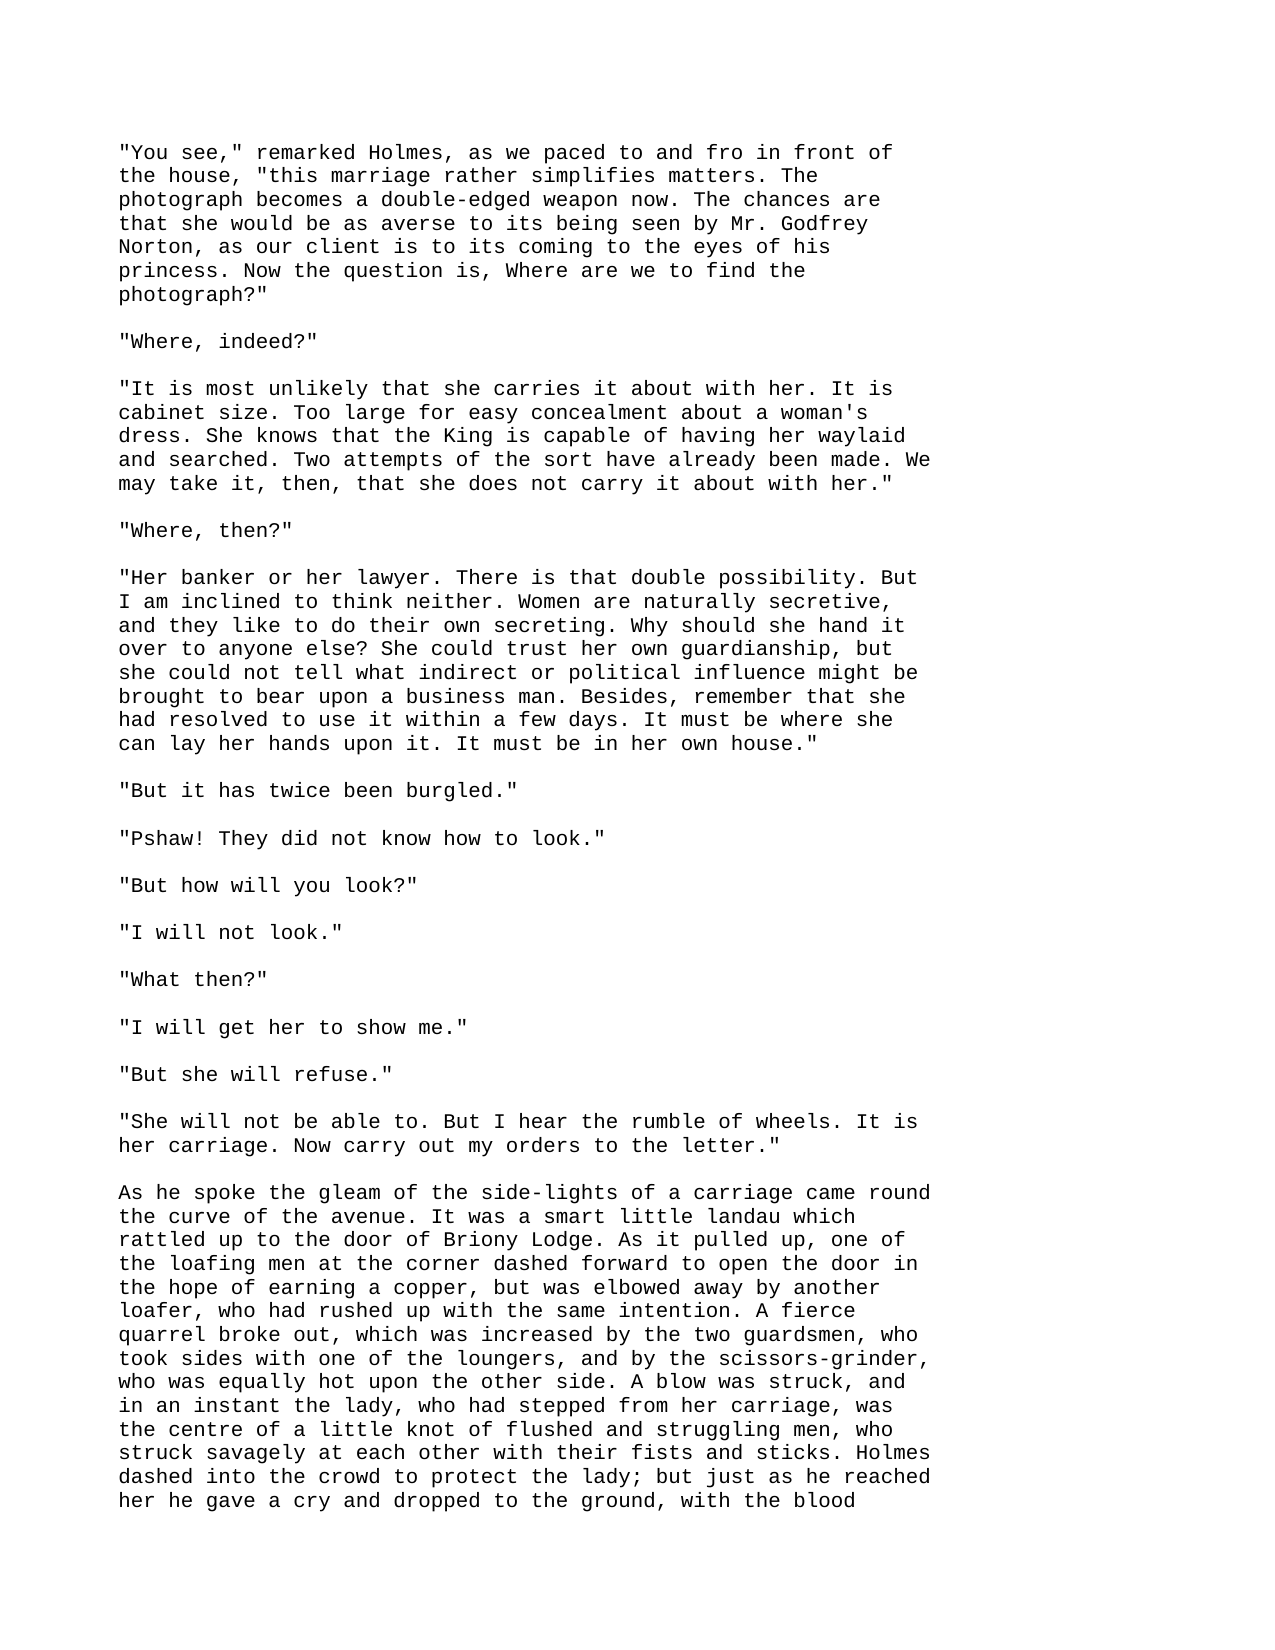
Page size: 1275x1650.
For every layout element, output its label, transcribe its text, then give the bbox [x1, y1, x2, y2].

text and searched. Two attempts of the sort have already been made. We [118, 449, 1157, 473]
text "I will not look." [118, 922, 1157, 946]
text "I will get her to show me." [118, 1017, 1157, 1040]
text the loafing men at the corner dashed forward to open the door in [118, 1253, 1157, 1277]
text can lay her hands upon it. It must be in her own house." [118, 733, 1157, 757]
text brought to bear upon a business man. Besides, remember that she [118, 686, 1157, 709]
text photograph?" [118, 284, 1157, 307]
text the centre of a little knot of flushed and struggling men, who [118, 1419, 1157, 1442]
text the hope of earning a copper, but was elbowed away by another [118, 1277, 1157, 1300]
text loafer, who had rushed up with the same intention. A fierce [118, 1300, 1157, 1324]
text "She will not be able to. But I hear the rumble of wheels. It is [118, 1111, 1157, 1135]
text "Pshaw! They did not know how to look." [118, 827, 1157, 851]
text "Where, indeed?" [118, 331, 1157, 354]
text As he spoke the gleam of the side-lights of a carriage came round [118, 1182, 1157, 1206]
text and they like to do their own secreting. Why should she hand it [118, 615, 1157, 638]
text struck savagely at each other with their fists and sticks. Holmes [118, 1442, 1157, 1466]
text "But it has twice been burgled." [118, 780, 1157, 804]
text quarrel broke out, which was increased by the two guardsmen, who [118, 1324, 1157, 1348]
text I am inclined to think neither. Women are naturally secretive, [118, 591, 1157, 615]
text "What then?" [118, 969, 1157, 993]
text may take it, then, that she does not carry it about with her." [118, 473, 1157, 496]
text the curve of the avenue. It was a smart little landau which [118, 1206, 1157, 1229]
text "It is most unlikely that she carries it about with her. It is [118, 378, 1157, 402]
text "You see," remarked Holmes, as we paced to and fro in front of [118, 142, 1157, 165]
text she could not tell what indirect or political influence might be [118, 662, 1157, 686]
text in an instant the lady, who had stepped from her carriage, was [118, 1395, 1157, 1419]
text "But she will refuse." [118, 1064, 1157, 1088]
text dress. She knows that the King is capable of having her waylaid [118, 426, 1157, 449]
text her he gave a cry and dropped to the ground, with the blood [118, 1489, 1157, 1513]
text dashed into the crowd to protect the lady; but just as he reached [118, 1466, 1157, 1489]
text "Where, then?" [118, 520, 1157, 544]
text who was equally hot upon the other side. A blow was struck, and [118, 1371, 1157, 1395]
text the house, "this marriage rather simplifies matters. The [118, 165, 1157, 189]
text her carriage. Now carry out my orders to the letter." [118, 1135, 1157, 1158]
text "But how will you look?" [118, 875, 1157, 898]
text took sides with one of the loungers, and by the scissors-grinder, [118, 1348, 1157, 1371]
text cabinet size. Too large for easy concealment about a woman's [118, 402, 1157, 426]
text princess. Now the question is, Where are we to find the [118, 260, 1157, 284]
text over to anyone else? She could trust her own guardianship, but [118, 638, 1157, 662]
text Norton, as our client is to its coming to the eyes of his [118, 236, 1157, 260]
text "Her banker or her lawyer. There is that double possibility. But [118, 567, 1157, 591]
text photograph becomes a double-edged weapon now. The chances are [118, 189, 1157, 213]
text rattled up to the door of Briony Lodge. As it pulled up, one of [118, 1229, 1157, 1253]
text that she would be as averse to its being seen by Mr. Godfrey [118, 213, 1157, 236]
text had resolved to use it within a few days. It must be where she [118, 709, 1157, 733]
